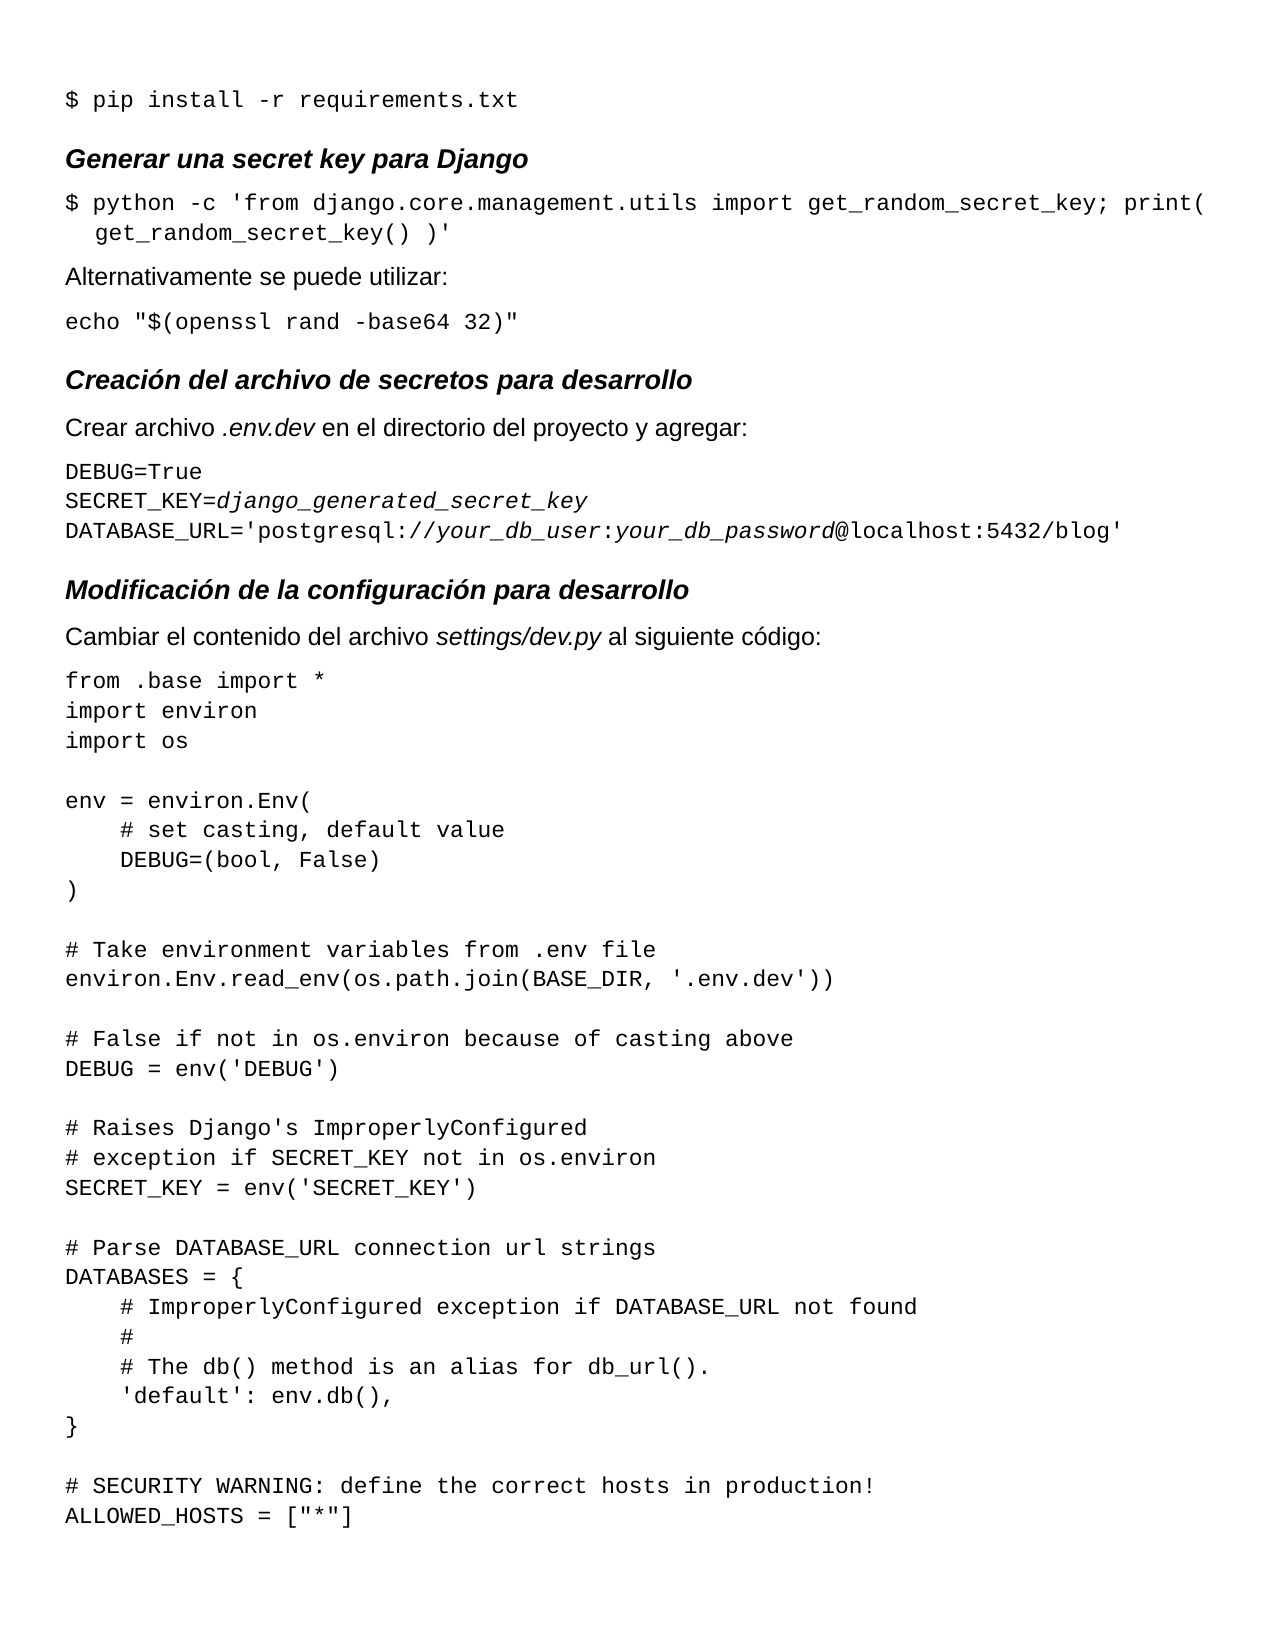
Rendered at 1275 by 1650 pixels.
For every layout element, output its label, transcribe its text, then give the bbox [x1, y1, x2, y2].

text # exception if SECRET_KEY not in os.environ [65, 1146, 1210, 1172]
text # The db() method is an alias for db_url(). [65, 1355, 1210, 1381]
text # ImproperlyConfigured exception if DATABASE_URL not found [65, 1295, 1210, 1321]
text Crear archivo .env.dev en el directorio del proyecto y agregar: [65, 412, 1210, 441]
text echo "$(openssl rand -base64 32)" [65, 310, 1210, 336]
text ) [65, 878, 1210, 904]
text } [65, 1414, 1210, 1441]
text # set casting, default value [65, 819, 1210, 845]
text DEBUG = env('DEBUG') [65, 1057, 1210, 1083]
text import os [65, 729, 1210, 755]
text import environ [65, 699, 1210, 726]
text from .base import * [65, 670, 1210, 696]
text Cambiar el contenido del archivo settings/dev.py al siguiente código: [65, 622, 1210, 651]
text $ python -c 'from django.core.management.utils import get_random_secret_key; print( get_random_secret_key() )' [65, 191, 1210, 247]
text SECRET_KEY = env('SECRET_KEY') [65, 1176, 1210, 1202]
text Alternativamente se puede utilizar: [65, 262, 1210, 291]
text ALLOWED_HOSTS = ["*"] [65, 1504, 1210, 1530]
text # False if not in os.environ because of casting above [65, 1027, 1210, 1053]
text # Parse DATABASE_URL connection url strings [65, 1236, 1210, 1262]
text DEBUG=True [65, 460, 1210, 486]
text # Take environment variables from .env file [65, 938, 1210, 964]
text $ pip install -r requirements.txt [65, 88, 1210, 114]
text SECRET_KEY=django_generated_secret_key [65, 490, 1210, 516]
subtitle Generar una secret key para Django [65, 143, 1210, 174]
text # [65, 1325, 1210, 1351]
text # Raises Django's ImproperlyConfigured [65, 1117, 1210, 1143]
text # SECURITY WARNING: define the correct hosts in production! [65, 1474, 1210, 1500]
text DATABASE_URL='postgresql://your_db_user:your_db_password@localhost:5432/blog' [65, 520, 1210, 546]
subtitle Creación del archivo de secretos para desarrollo [65, 364, 1210, 395]
text DATABASES = { [65, 1266, 1210, 1292]
text environ.Env.read_env(os.path.join(BASE_DIR, '.env.dev')) [65, 968, 1210, 994]
text DEBUG=(bool, False) [65, 848, 1210, 874]
text env = environ.Env( [65, 789, 1210, 815]
text 'default': env.db(), [65, 1385, 1210, 1411]
subtitle Modificación de la configuración para desarrollo [65, 574, 1210, 605]
